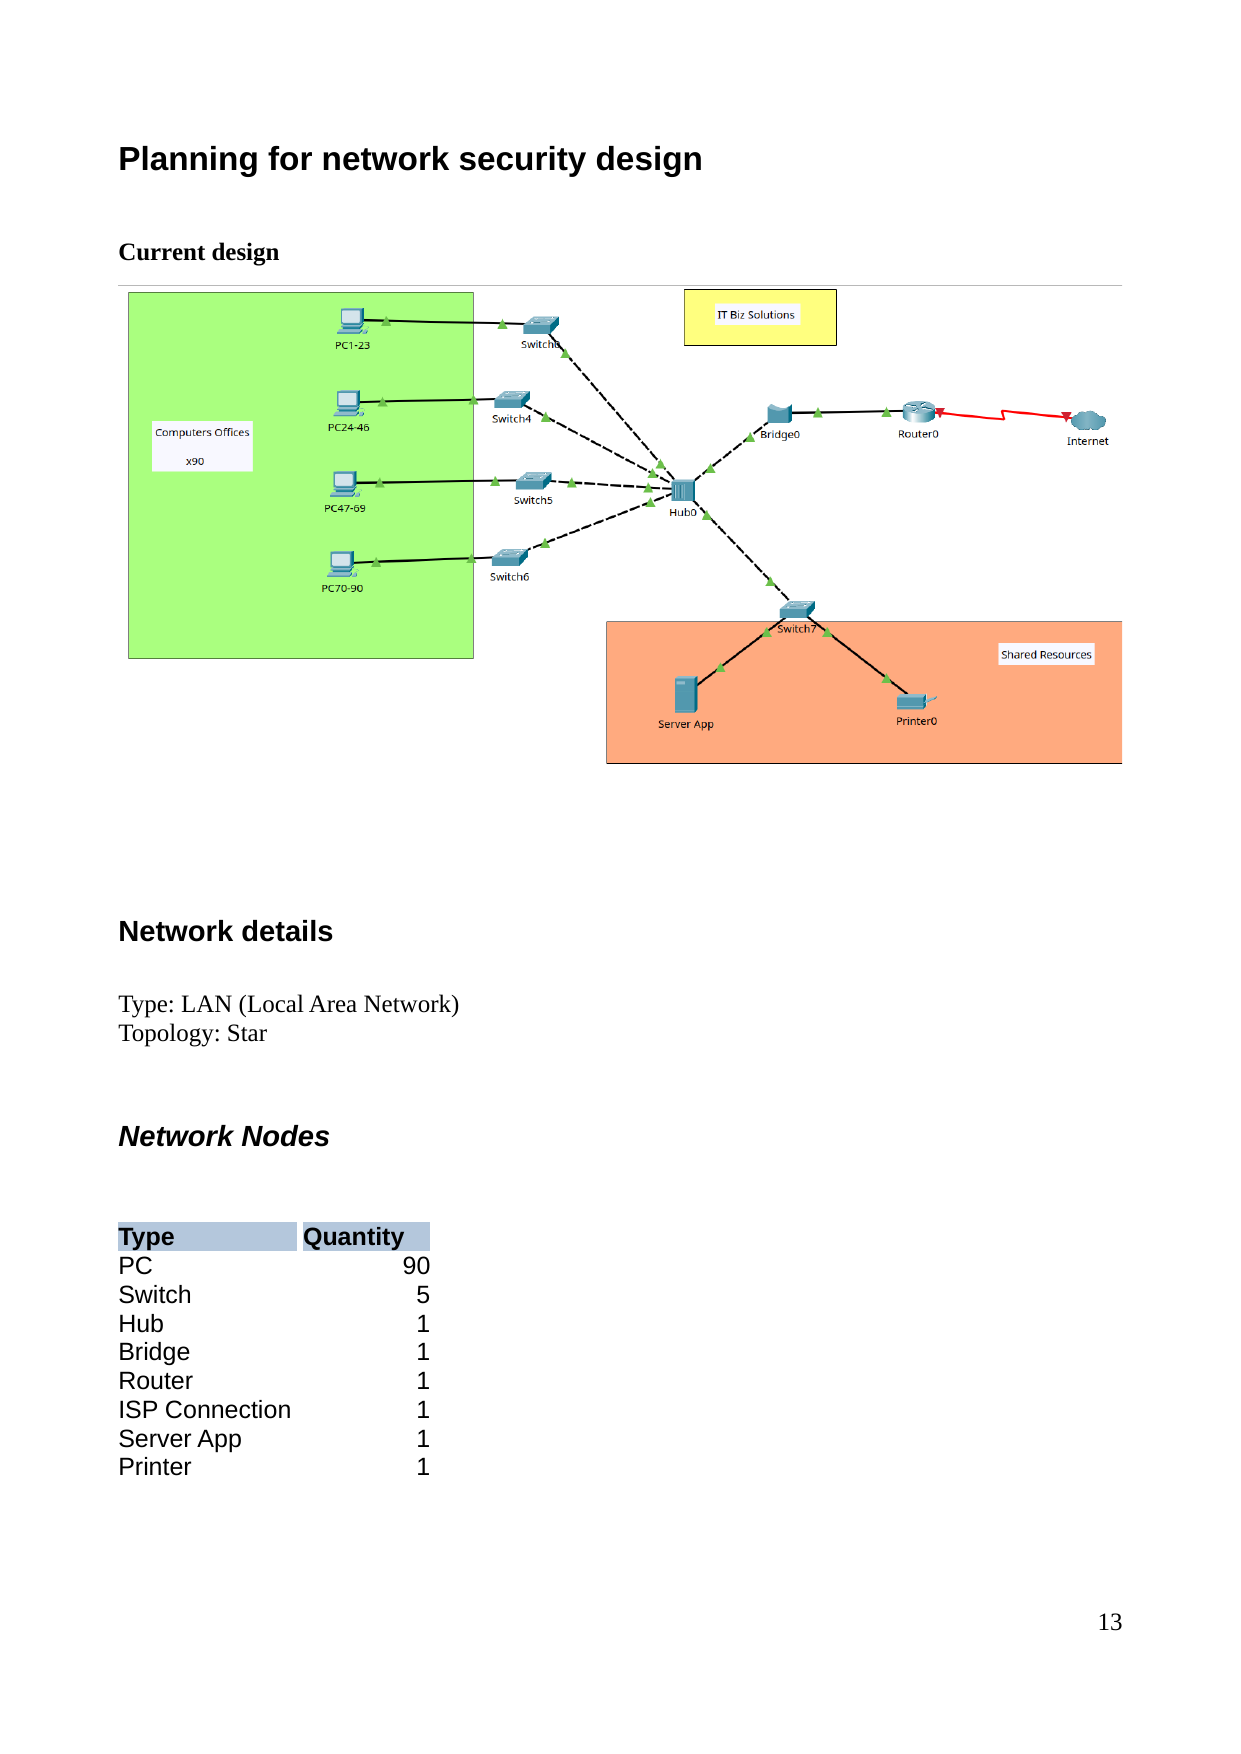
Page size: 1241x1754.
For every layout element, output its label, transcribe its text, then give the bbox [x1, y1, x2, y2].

table_cell Bridge [115, 1338, 300, 1366]
table_cell 1 [300, 1453, 433, 1481]
text Topology: Star [118, 1018, 1122, 1047]
subtitle Network Nodes [118, 1119, 1122, 1152]
table_cell 5 [300, 1280, 433, 1309]
picture [118, 285, 1123, 767]
table_cell PC [115, 1251, 300, 1280]
table_cell 1 [300, 1395, 433, 1424]
subtitle Planning for network security design [118, 139, 1122, 177]
table_cell Switch [115, 1280, 300, 1309]
table_cell 90 [300, 1251, 433, 1280]
table_cell Server App [115, 1424, 300, 1452]
table_cell Printer [115, 1453, 300, 1481]
text Current design [118, 237, 1122, 266]
table_cell ISP Connection [115, 1395, 300, 1424]
table_cell 1 [300, 1424, 433, 1452]
table_cell 1 [300, 1366, 433, 1395]
table_cell Router [115, 1366, 300, 1395]
table_cell 1 [300, 1309, 433, 1337]
table_cell Hub [115, 1309, 300, 1337]
text Type: LAN (Local Area Network) [118, 989, 1122, 1018]
subtitle Network details [118, 881, 1122, 948]
table_cell 1 [300, 1338, 433, 1366]
